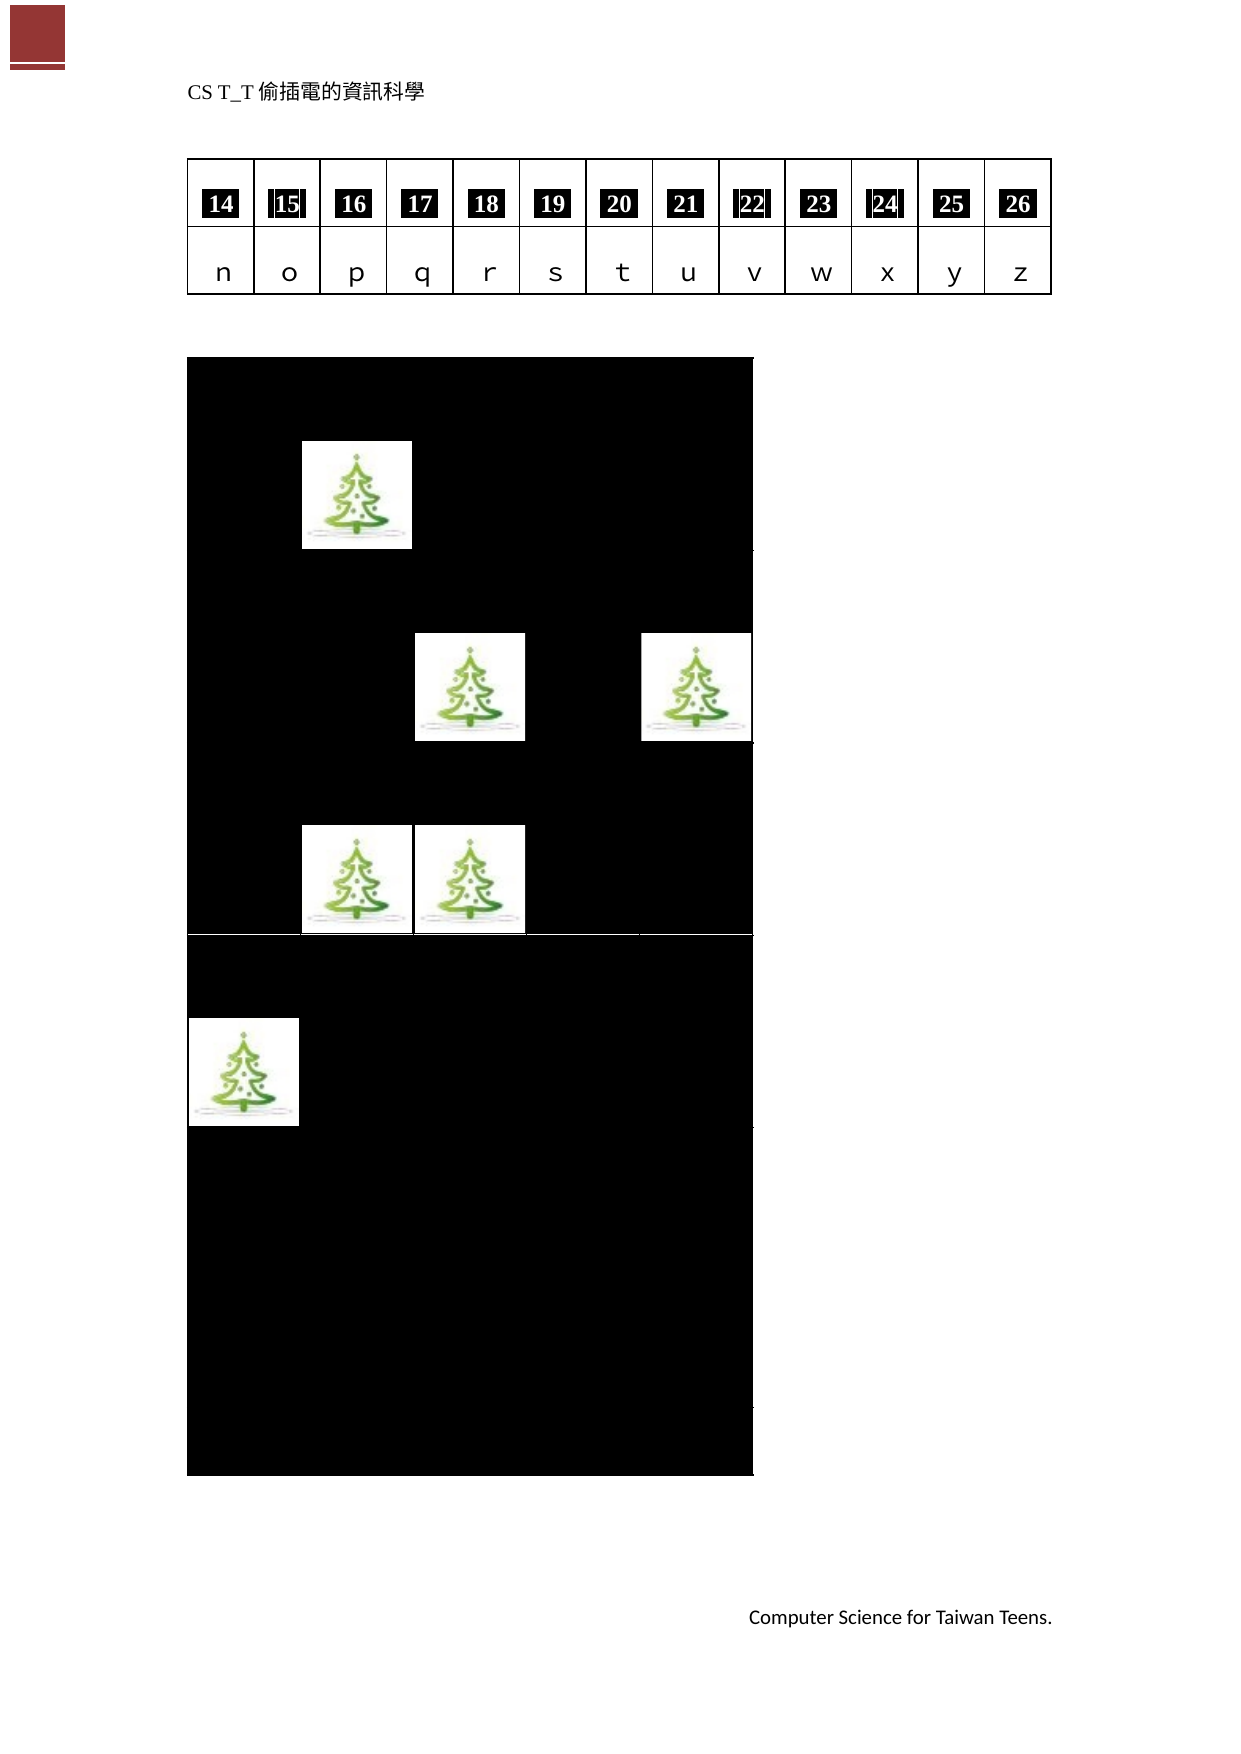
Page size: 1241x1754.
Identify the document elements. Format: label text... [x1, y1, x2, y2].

table_cell 18 [454, 160, 519, 226]
table_cell 20 [587, 160, 652, 226]
table_header [301, 359, 413, 550]
table_cell [527, 936, 639, 1127]
table_cell [188, 1128, 300, 1407]
table_cell ｒ [454, 227, 519, 293]
table_cell ｗ [786, 227, 851, 293]
table_cell 26 [985, 160, 1050, 226]
table_cell [414, 744, 526, 934]
table_cell [640, 1408, 752, 1474]
table_cell [640, 744, 752, 934]
table_cell 16 [321, 160, 386, 226]
table_cell [301, 1408, 413, 1474]
table_cell [527, 744, 639, 934]
table_cell [301, 744, 413, 934]
table_cell [640, 551, 752, 742]
table_cell [414, 1408, 526, 1474]
table_cell [301, 936, 413, 1127]
table_header [640, 359, 752, 550]
table_cell ｖ [720, 227, 784, 293]
table_cell ｚ [985, 227, 1050, 293]
table_header [188, 359, 300, 550]
table_cell ｔ [587, 227, 652, 293]
table_cell [301, 551, 413, 742]
table_cell [188, 936, 300, 1127]
table_cell 25 [919, 160, 984, 226]
table_cell [414, 936, 526, 1127]
table_cell [640, 1128, 752, 1407]
table_cell 24 [852, 160, 917, 226]
table_cell 15 [255, 160, 319, 226]
table_cell 21 [653, 160, 718, 226]
table_cell ｎ [188, 227, 253, 293]
table_cell ｏ [255, 227, 319, 293]
table_cell ｙ [919, 227, 984, 293]
table_cell [301, 1128, 413, 1407]
table_cell 14 [188, 160, 253, 226]
table_cell [527, 1408, 639, 1474]
table_cell [527, 551, 639, 742]
table_cell 23 [786, 160, 851, 226]
table_cell [640, 936, 752, 1127]
table_cell ｑ [387, 227, 452, 293]
table_cell ｕ [653, 227, 718, 293]
table_cell [527, 1128, 639, 1407]
table_cell ｐ [321, 227, 386, 293]
table_cell [414, 551, 526, 742]
table_cell [414, 1128, 526, 1407]
table_cell [188, 1408, 300, 1474]
table_cell 19 [520, 160, 585, 226]
table_header [527, 359, 639, 550]
table_cell 22 [720, 160, 784, 226]
table_cell 17 [387, 160, 452, 226]
table_cell ｓ [520, 227, 585, 293]
table_cell [188, 744, 300, 934]
table_header [414, 359, 526, 550]
table_cell ｘ [852, 227, 917, 293]
table_cell [188, 551, 300, 742]
